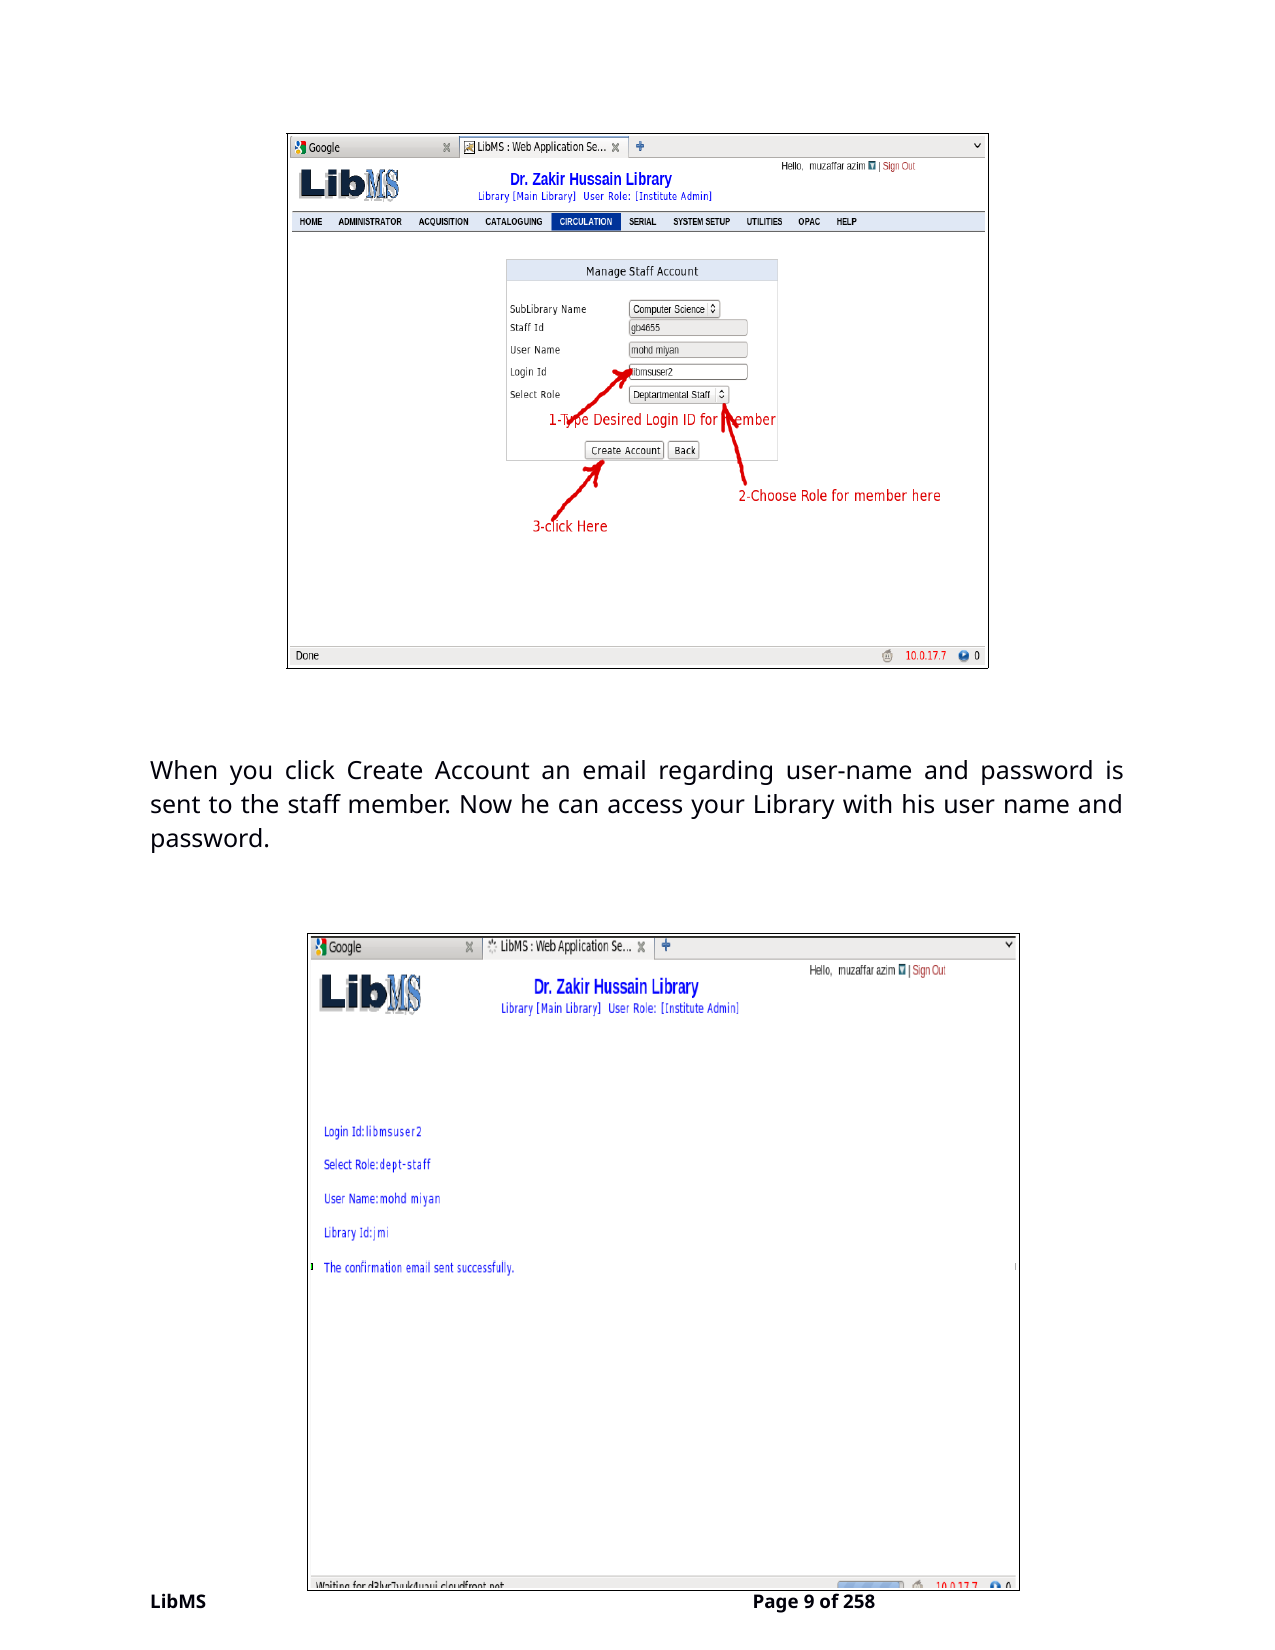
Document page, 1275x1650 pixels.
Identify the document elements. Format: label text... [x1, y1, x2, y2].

text When you click Create Account an email regarding user-name and password is sent to the staff member. Now he can access your Library with his user name and password. [150, 753, 1125, 855]
picture [290, 136, 985, 665]
picture [310, 936, 1016, 1588]
